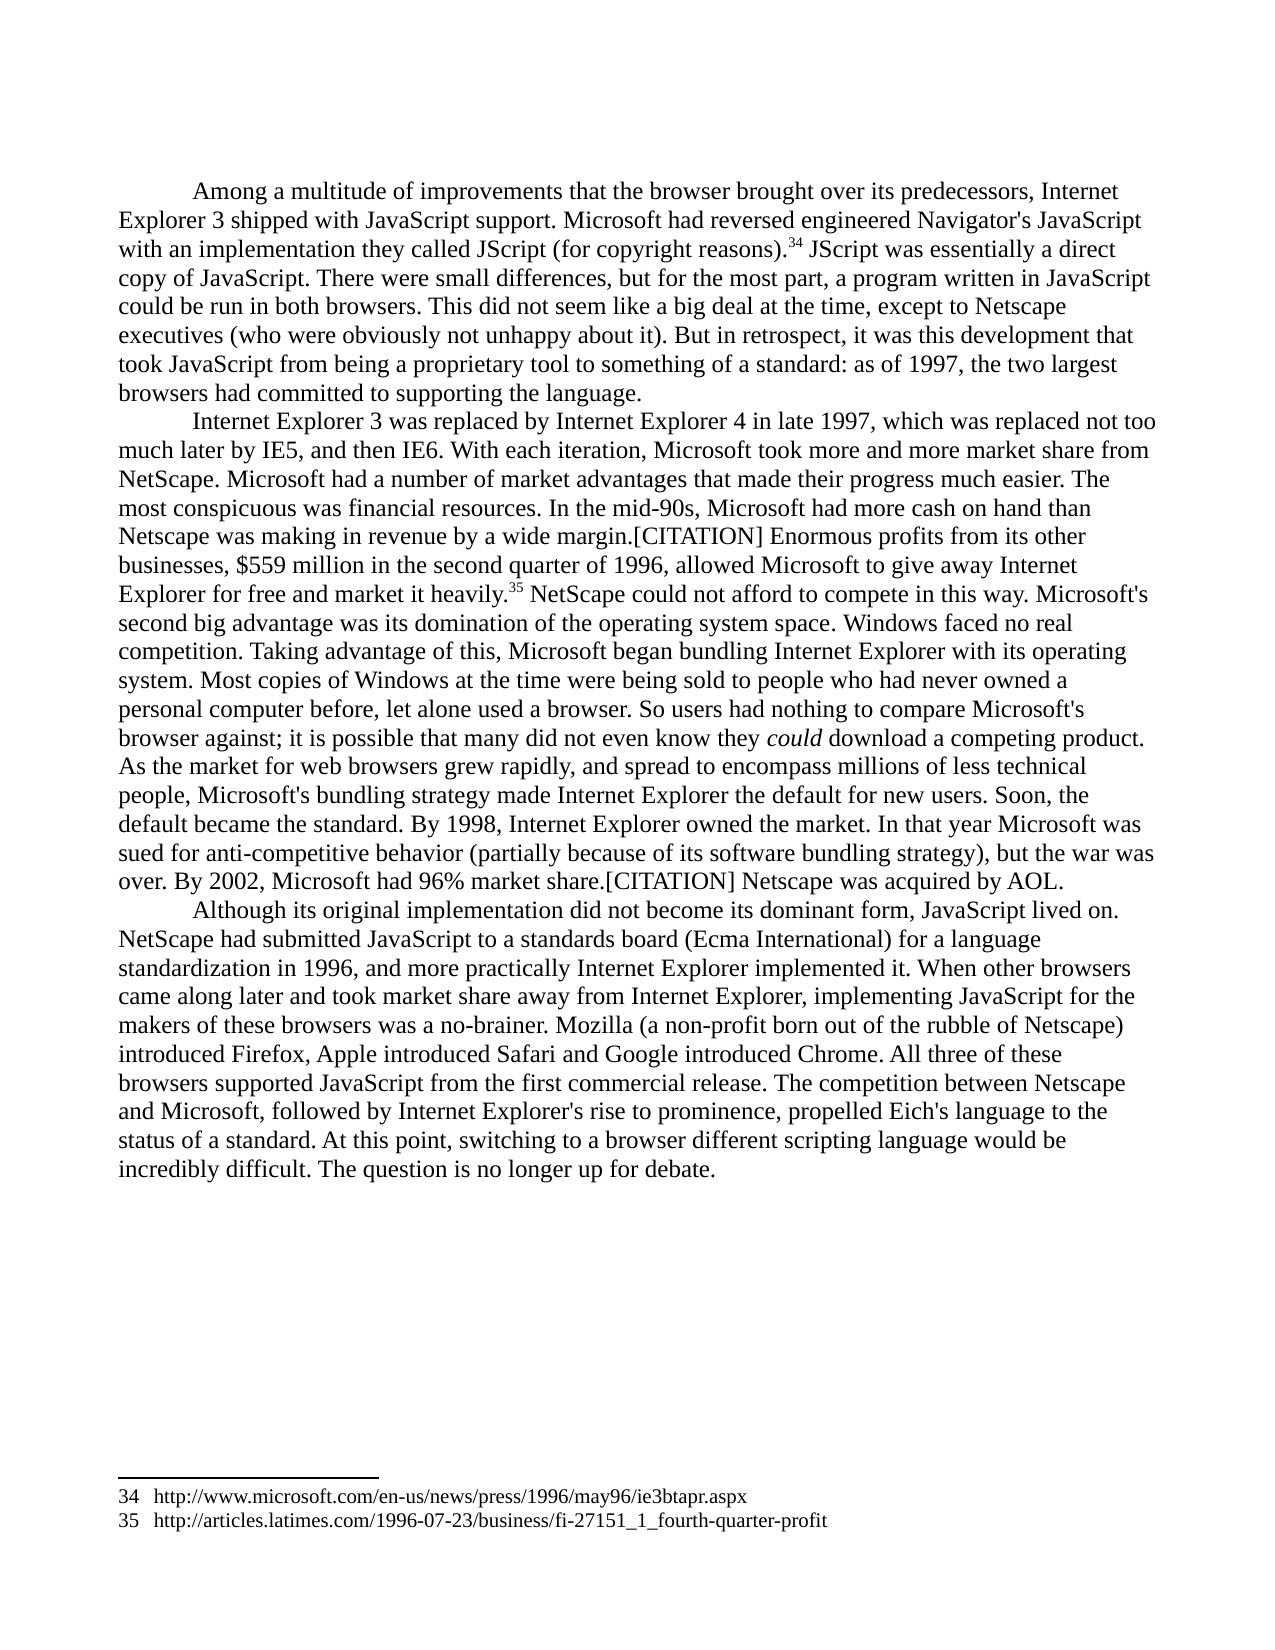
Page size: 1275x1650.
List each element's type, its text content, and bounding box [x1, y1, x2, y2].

text http://articles.latimes.com/1996-07-23/business/fi-27151_1_fourth-quarter-profit [118, 1508, 1157, 1532]
text Among a multitude of improvements that the browser brought over its predecessors, Internet Explorer 3 shipped with JavaScript support. Microsoft had reversed engineered Navigator's JavaScript with an implementation they called JScript (for copyright reasons). JScript was essentially a direct copy of JavaScript. There were small differences, but for the most part, a program written in JavaScript could be run in both browsers. This did not seem like a big deal at the time, except to Netscape executives (who were obviously not unhappy about it). But in retrospect, it was this development that took JavaScript from being a proprietary tool to something of a standard: as of 1997, the two largest browsers had committed to supporting the language. [118, 176, 1157, 406]
text Although its original implementation did not become its dominant form, JavaScript lived on. NetScape had submitted JavaScript to a standards board (Ecma International) for a language standardization in 1996, and more practically Internet Explorer implemented it. When other browsers came along later and took market share away from Internet Explorer, implementing JavaScript for the makers of these browsers was a no-brainer. Mozilla (a non-profit born out of the rubble of Netscape) introduced Firefox, Apple introduced Safari and Google introduced Chrome. All three of these browsers supported JavaScript from the first commercial release. The competition between Netscape and Microsoft, followed by Internet Explorer's rise to prominence, propelled Eich's language to the status of a standard. At this point, switching to a browser different scripting language would be incredibly difficult. The question is no longer up for debate. [118, 895, 1157, 1183]
text http://www.microsoft.com/en-us/news/press/1996/may96/ie3btapr.aspx [118, 1484, 1157, 1508]
text Internet Explorer 3 was replaced by Internet Explorer 4 in late 1997, which was replaced not too much later by IE5, and then IE6. With each iteration, Microsoft took more and more market share from NetScape. Microsoft had a number of market advantages that made their progress much easier. The most conspicuous was financial resources. In the mid-90s, Microsoft had more cash on hand than Netscape was making in revenue by a wide margin.[CITATION] Enormous profits from its other businesses, $559 million in the second quarter of 1996, allowed Microsoft to give away Internet Explorer for free and market it heavily. NetScape could not afford to compete in this way. Microsoft's second big advantage was its domination of the operating system space. Windows faced no real competition. Taking advantage of this, Microsoft began bundling Internet Explorer with its operating system. Most copies of Windows at the time were being sold to people who had never owned a personal computer before, let alone used a browser. So users had nothing to compare Microsoft's browser against; it is possible that many did not even know they could download a competing product. As the market for web browsers grew rapidly, and spread to encompass millions of less technical people, Microsoft's bundling strategy made Internet Explorer the default for new users. Soon, the default became the standard. By 1998, Internet Explorer owned the market. In that year Microsoft was sued for anti-competitive behavior (partially because of its software bundling strategy), but the war was over. By 2002, Microsoft had 96% market share.[CITATION] Netscape was acquired by AOL. [118, 406, 1157, 895]
